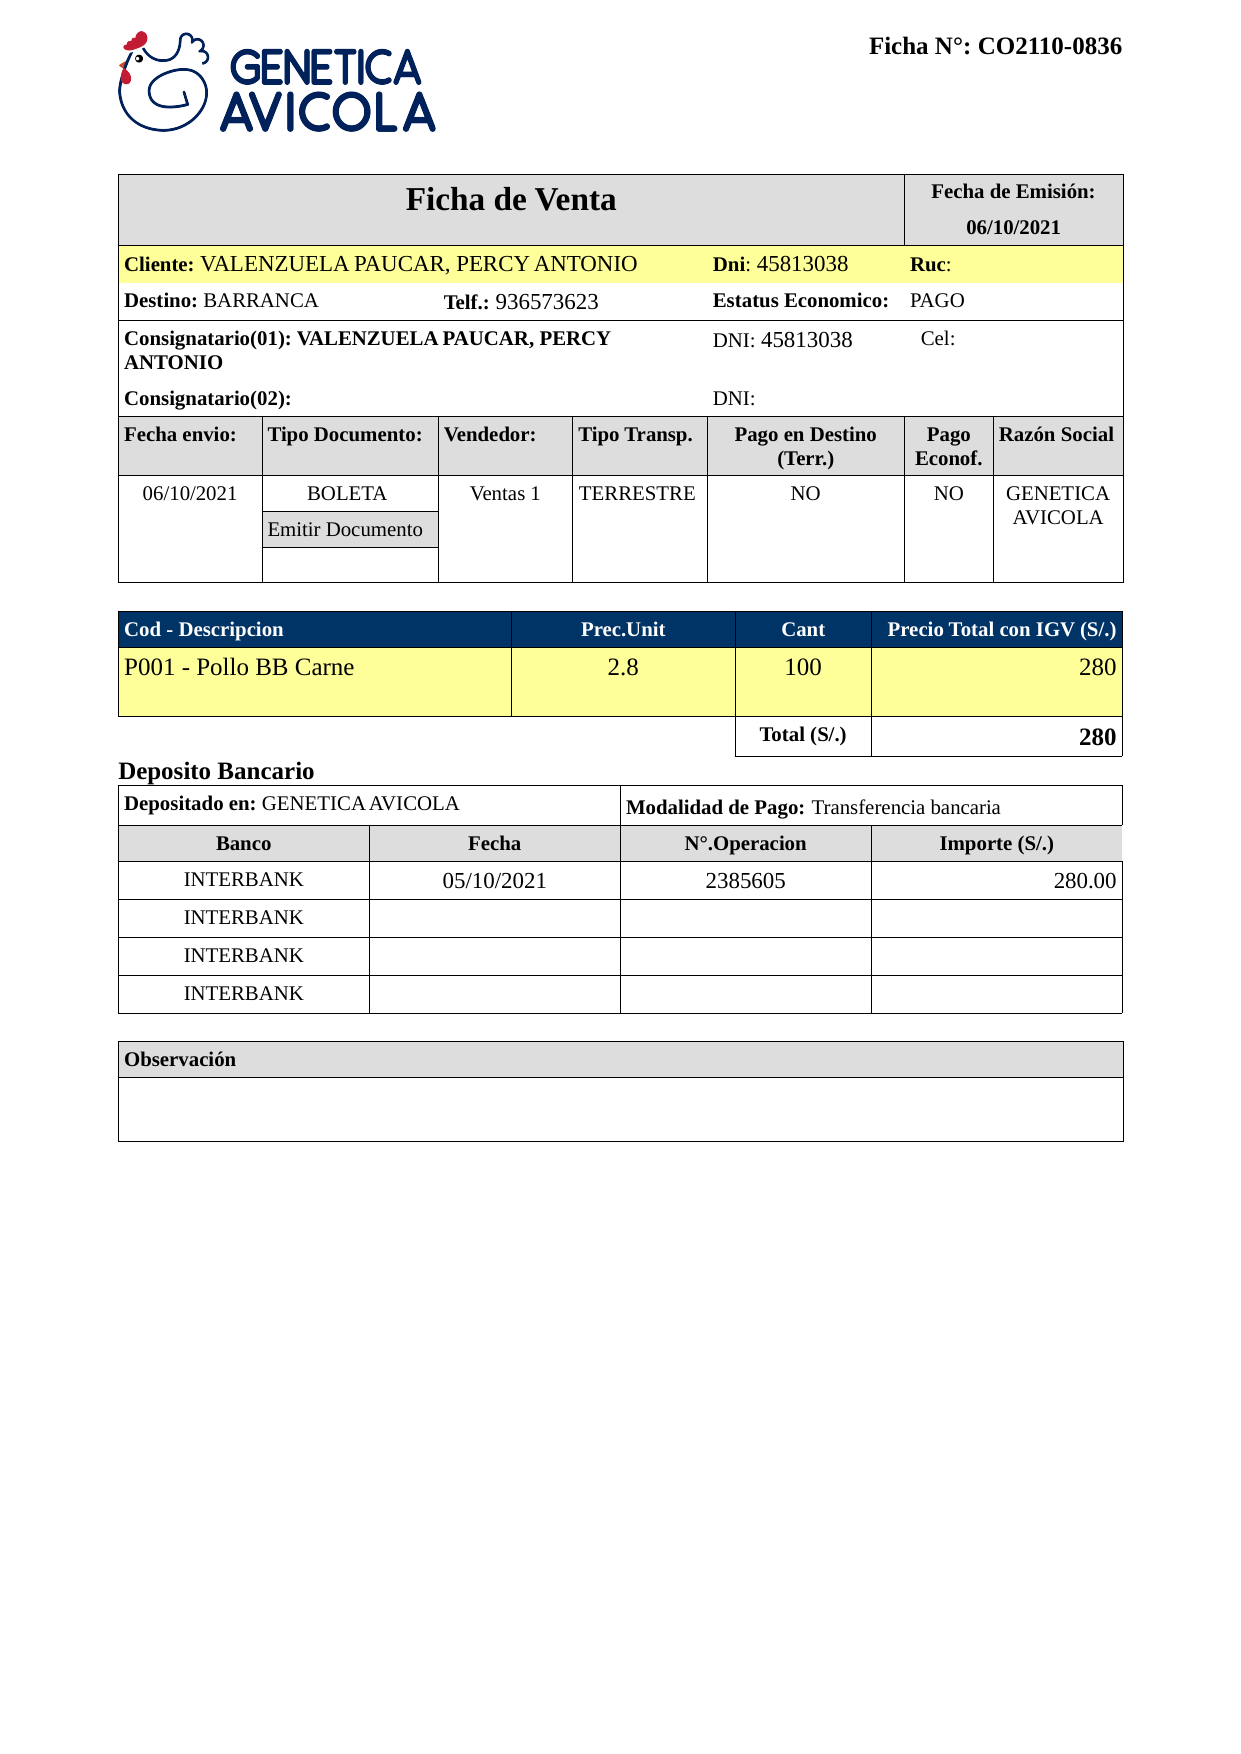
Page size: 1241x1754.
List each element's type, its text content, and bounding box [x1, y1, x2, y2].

table_cell [621, 976, 871, 1012]
table_header Prec.Unit [512, 612, 735, 647]
table_cell [621, 900, 871, 937]
table_cell N°.Operacion [621, 826, 871, 861]
table_cell [263, 548, 438, 582]
table_cell Banco [119, 826, 369, 861]
table_cell NO [905, 476, 993, 582]
table_header Precio Total con IGV (S/.) [872, 612, 1122, 647]
table_cell [118, 717, 511, 756]
table_cell INTERBANK [119, 862, 369, 899]
table_cell Razón Social [994, 417, 1123, 475]
table_cell Dni: 45813038 [707, 246, 904, 283]
table_cell Importe (S/.) [872, 826, 1122, 861]
table_header Cant [736, 612, 871, 647]
table_cell 06/10/2021 [119, 476, 262, 582]
table_cell INTERBANK [119, 900, 369, 937]
table_cell 280.00 [872, 862, 1122, 899]
table_cell BOLETA [263, 476, 438, 511]
table_cell DNI: 45813038 [707, 321, 915, 380]
table_cell [872, 976, 1122, 1012]
table_cell 280 [872, 648, 1122, 716]
table_cell TERRESTRE [573, 476, 707, 582]
table_cell Tipo Documento: [263, 417, 438, 475]
table_cell Ruc: [904, 246, 1123, 283]
table_cell PAGO [904, 283, 1123, 320]
table_cell [370, 976, 620, 1012]
table_cell 05/10/2021 [370, 862, 620, 899]
table_cell Consignatario(02): [119, 380, 707, 416]
text Deposito Bancario [118, 756, 1122, 785]
table_cell Fecha [370, 826, 620, 861]
table_cell Cliente: VALENZUELA PAUCAR, PERCY ANTONIO [119, 246, 707, 283]
table_cell 280 [872, 717, 1122, 756]
table_cell NO [708, 476, 904, 582]
table_header Depositado en: GENETICA AVICOLA [119, 786, 620, 825]
table_cell 100 [736, 648, 871, 716]
table_cell 06/10/2021 [905, 209, 1123, 245]
table_cell [370, 938, 620, 974]
table_cell [370, 900, 620, 937]
table_cell Fecha envio: [119, 417, 262, 475]
picture [118, 31, 436, 132]
table_header Modalidad de Pago: Transferencia bancaria [621, 786, 1122, 825]
table_cell P001 - Pollo BB Carne [119, 648, 511, 716]
table_cell Ventas 1 [439, 476, 572, 582]
table_cell INTERBANK [119, 938, 369, 974]
table_cell Destino: BARRANCA [119, 283, 438, 320]
table_cell DNI: [707, 380, 1123, 416]
table_cell 2.8 [512, 648, 735, 716]
table_header Observación [119, 1042, 1123, 1077]
table_cell [621, 938, 871, 974]
table_cell Cel: [915, 321, 1123, 380]
table_cell Emitir Documento [263, 512, 438, 547]
table_cell [119, 1078, 1123, 1141]
table_cell Tipo Transp. [573, 417, 707, 475]
table_header Ficha de Venta [119, 175, 904, 245]
table_cell Estatus Economico: [707, 283, 904, 320]
table_header Cod - Descripcion [119, 612, 511, 647]
table_cell Pago Econof. [905, 417, 993, 475]
table_cell Vendedor: [439, 417, 572, 475]
table_cell Total (S/.) [736, 717, 871, 756]
table_cell [872, 900, 1122, 937]
table_cell Consignatario(01): VALENZUELA PAUCAR, PERCY ANTONIO [119, 321, 707, 380]
table_cell Telf.: 936573623 [438, 283, 707, 320]
table_cell GENETICA AVICOLA [994, 476, 1123, 582]
table_cell Pago en Destino (Terr.) [708, 417, 904, 475]
table_header Fecha de Emisión: [905, 175, 1123, 209]
table_cell [872, 938, 1122, 974]
table_cell [511, 717, 735, 756]
table_cell INTERBANK [119, 976, 369, 1012]
table_cell 2385605 [621, 862, 871, 899]
